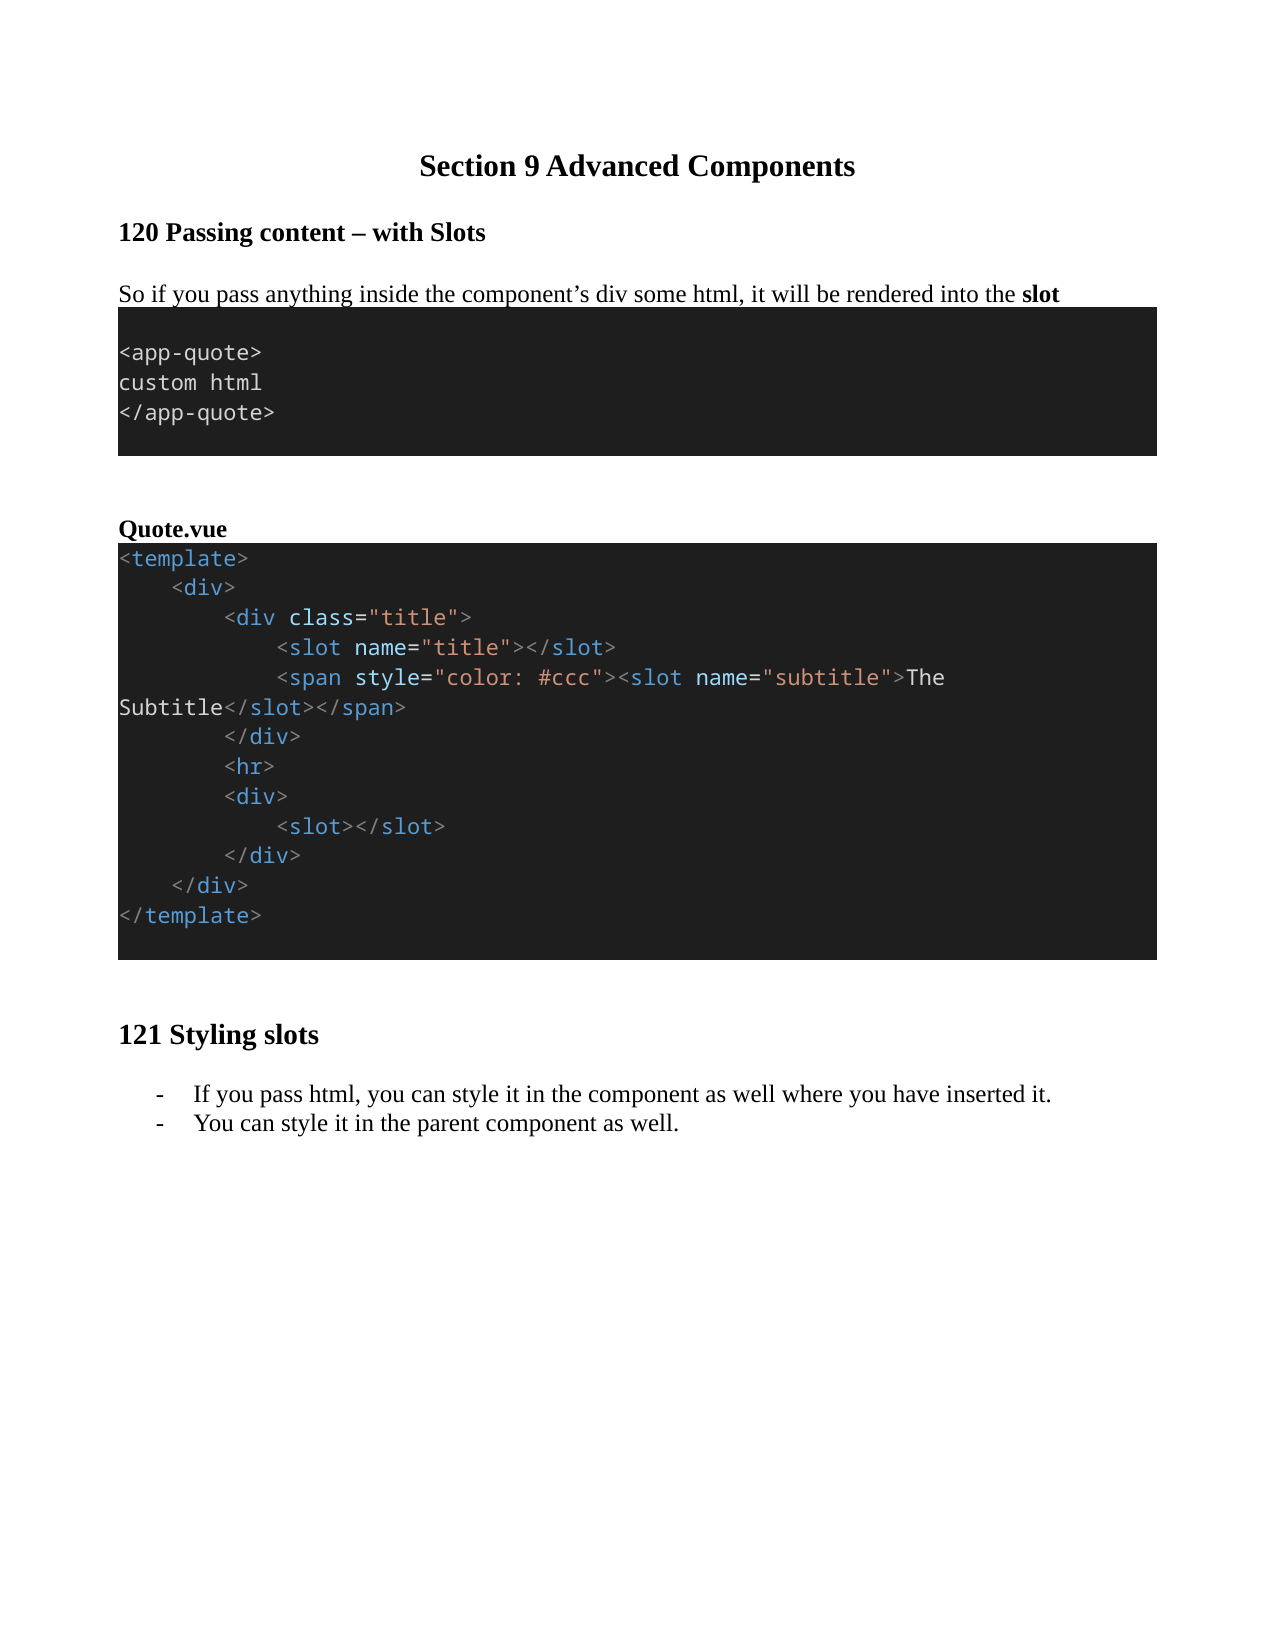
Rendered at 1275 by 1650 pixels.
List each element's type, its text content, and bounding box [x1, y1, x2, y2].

text <slot name="title"></slot> [118, 632, 1157, 662]
text </div> [118, 870, 1157, 900]
list You can style it in the parent component as well. [156, 1108, 1157, 1137]
text <span style="color: #ccc"><slot name="subtitle">The Subtitle</slot></span> [118, 662, 1157, 721]
text Quote.vue [118, 514, 1157, 543]
text </app-quote> [118, 397, 1157, 427]
text </template> [118, 900, 1157, 930]
list If you pass html, you can style it in the component as well where you have inserted it. [156, 1079, 1157, 1108]
text <template> [118, 543, 1157, 572]
text </div> [118, 841, 1157, 870]
text <div> [118, 572, 1157, 602]
text <div class="title"> [118, 602, 1157, 632]
text <hr> [118, 751, 1157, 781]
text 120 Passing content – with Slots [118, 216, 1157, 247]
text So if you pass anything inside the component’s div some html, it will be rendered into the slot [118, 279, 1157, 307]
text Section 9 Advanced Components [118, 147, 1157, 183]
text custom html [118, 367, 1157, 397]
text 121 Styling slots [118, 1017, 1157, 1051]
text </div> [118, 721, 1157, 751]
text <slot></slot> [118, 811, 1157, 841]
text <div> [118, 781, 1157, 811]
text <app-quote> [118, 337, 1157, 367]
